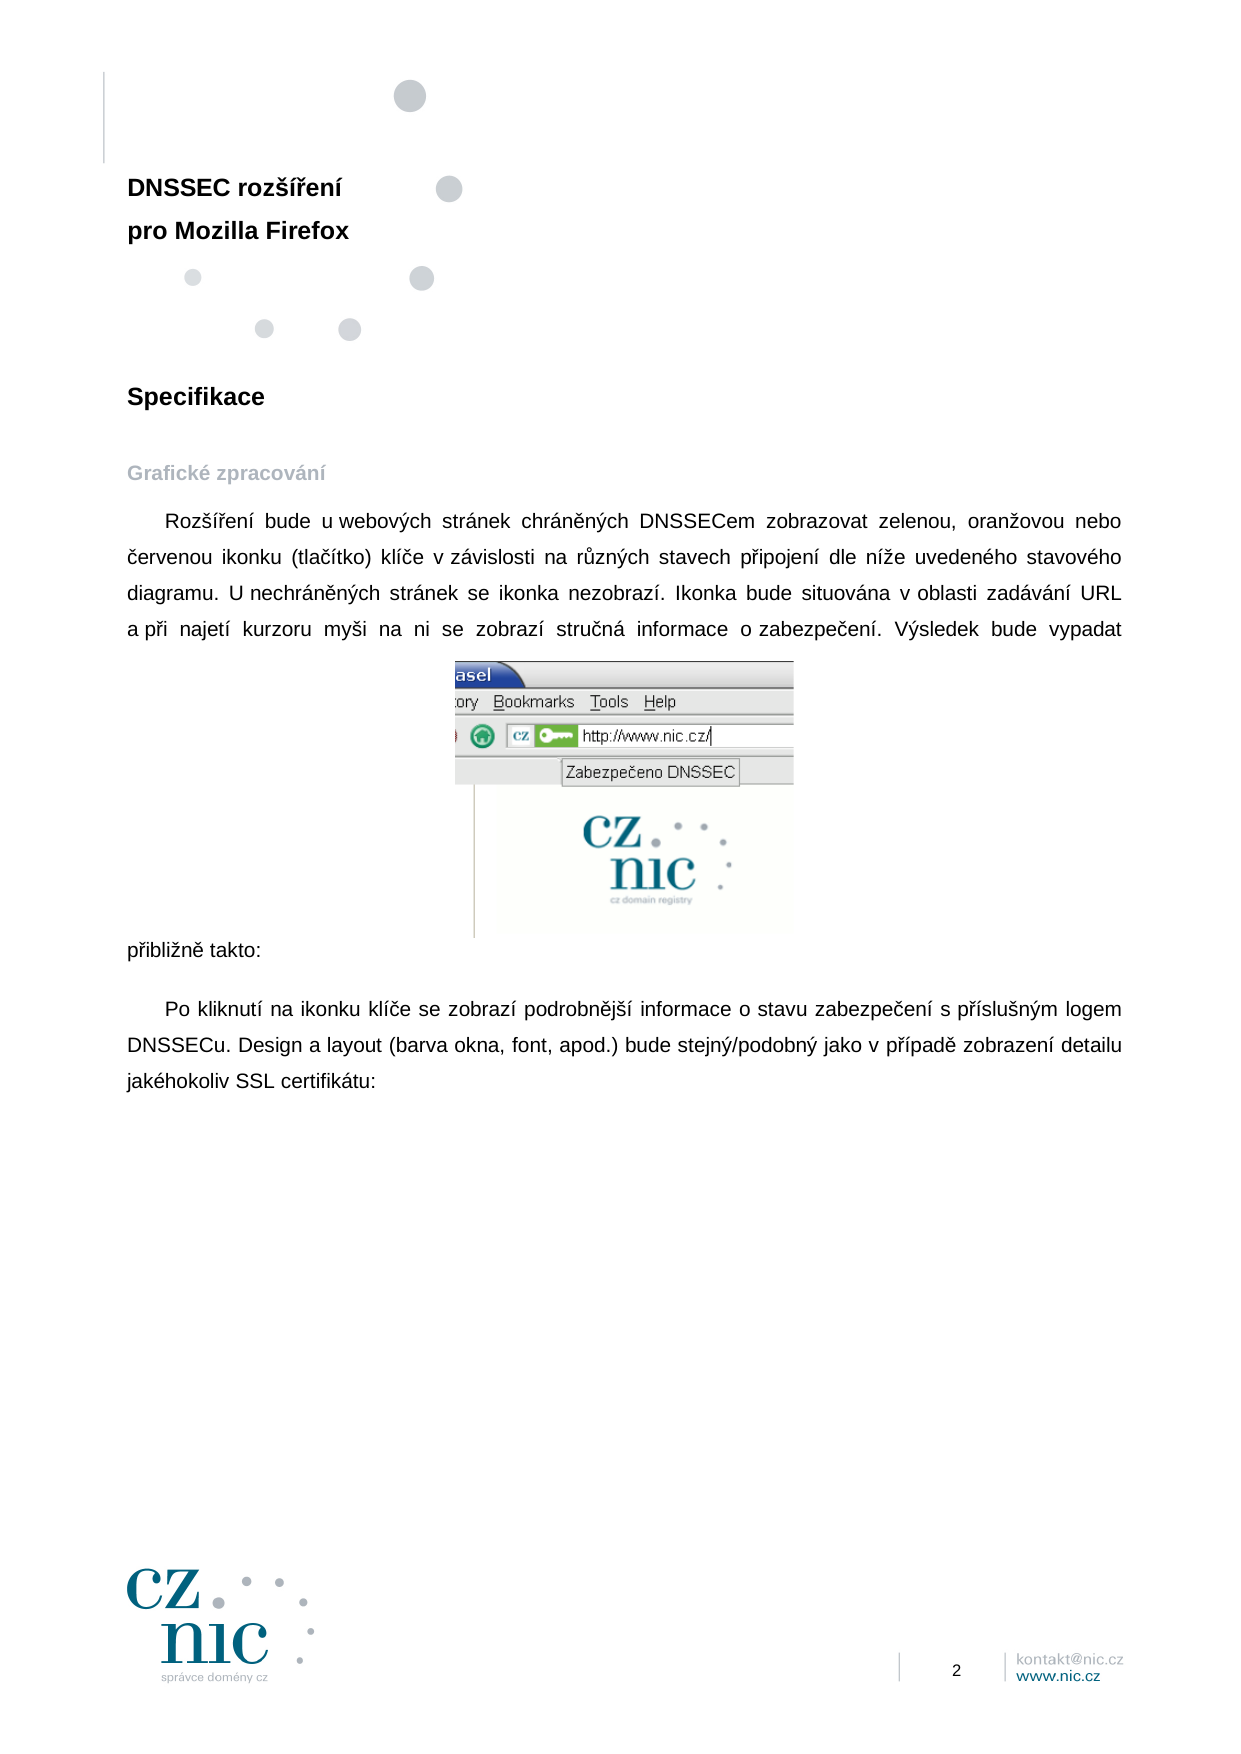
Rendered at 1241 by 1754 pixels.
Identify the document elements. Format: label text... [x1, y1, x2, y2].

subtitle Grafické zpracování [127, 461, 1122, 485]
picture [15, 1566, 315, 1754]
text Rozšíření bude u webových stránek chráněných DNSSECem zobrazovat zelenou, oranžovou nebo červenou ikonku (tlačítko) klíče v závislosti na různých stavech připojení dle níže uvedeného stavového diagramu. U nechráněných stránek se ikonka nezobrazí. Ikonka bude situována v oblasti zadávání URL a při najetí kurzoru myši na ni se zobrazí stručná informace o zabezpečení. Výsledek bude vypadat přibližně takto: [127, 509, 1122, 962]
text Po kliknutí na ikonku klíče se zobrazí podrobnější informace o stavu zabezpečení s příslušným logem DNSSECu. Design a layout (barva okna, font, apod.) bude stejný/podobný jako v případě zobrazení detailu jakéhokoliv SSL certifikátu: [127, 997, 1122, 1093]
picture [897, 1649, 1212, 1754]
subtitle Specifikace [127, 382, 1122, 411]
picture [0, 0, 468, 348]
picture [455, 661, 794, 938]
